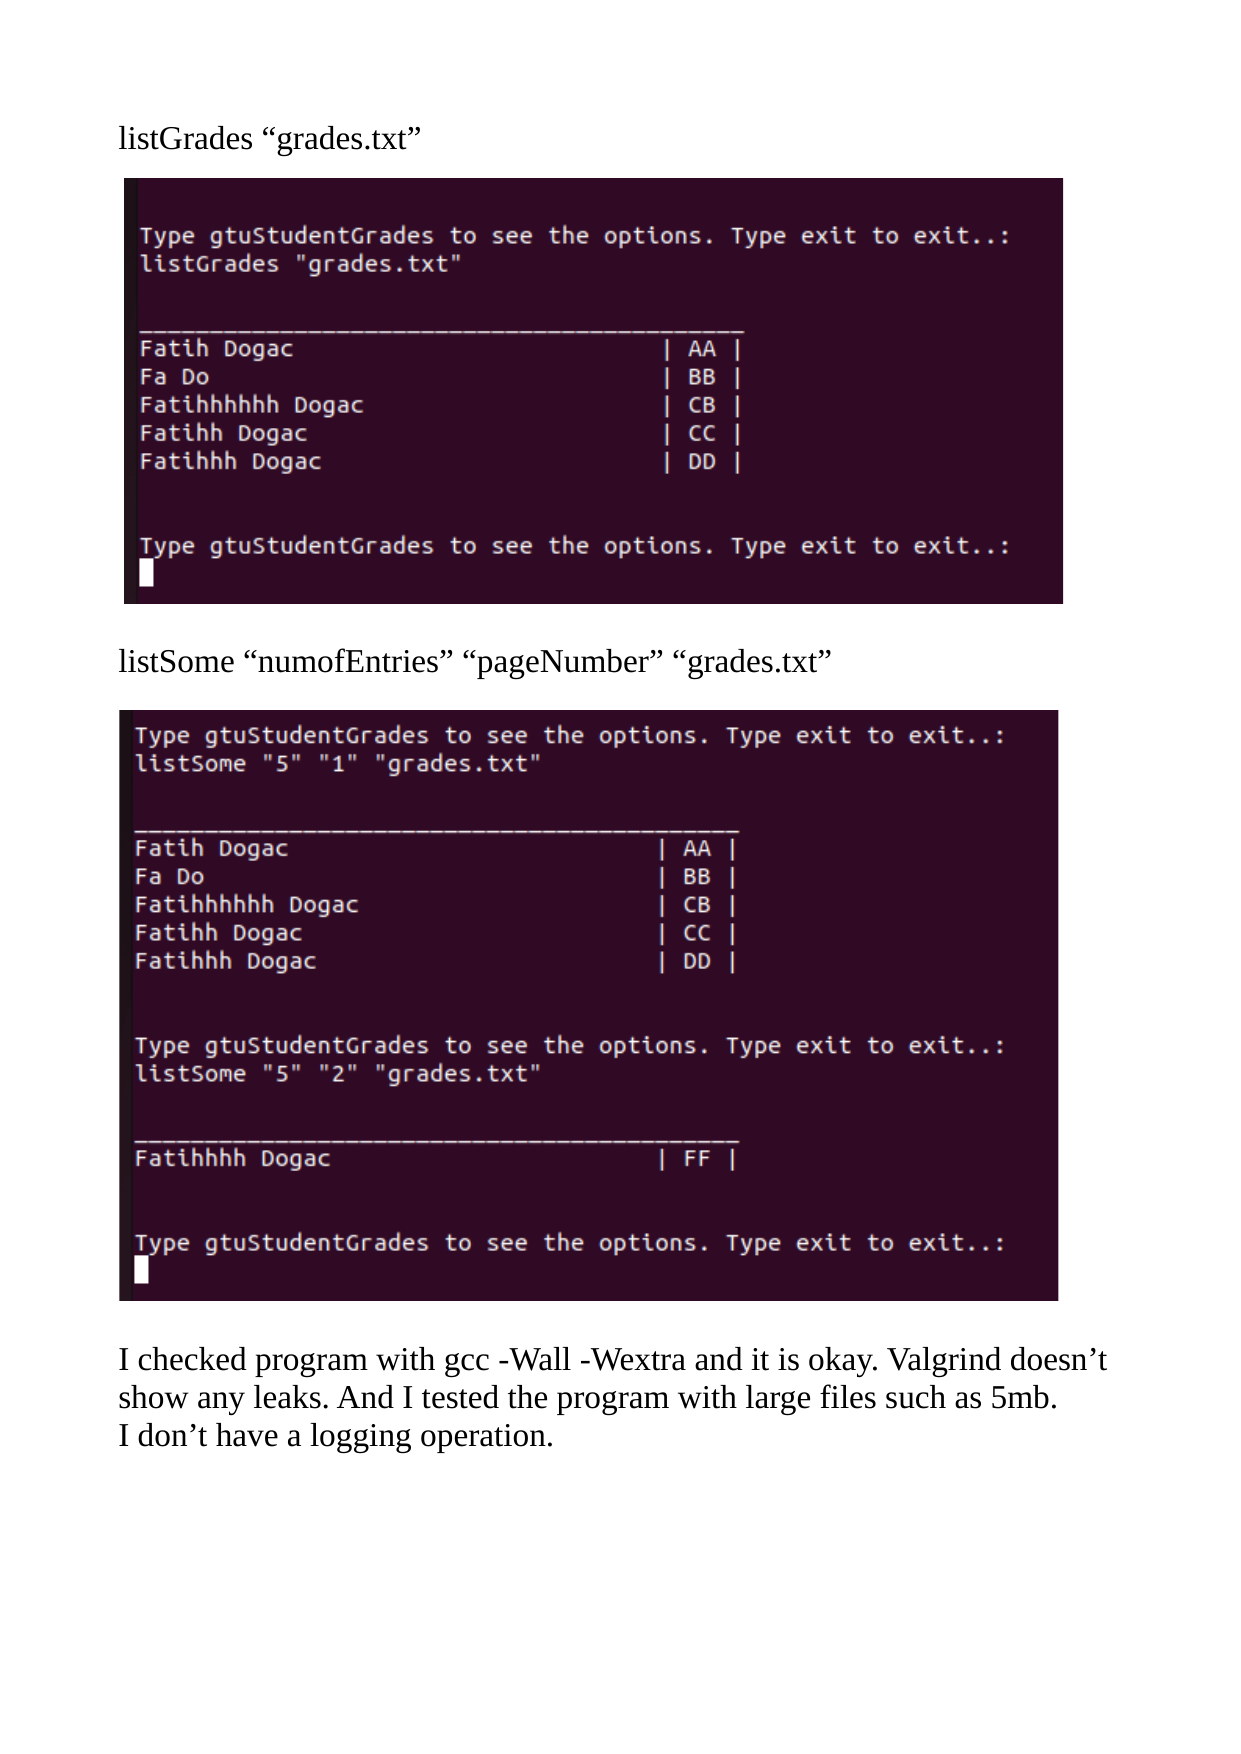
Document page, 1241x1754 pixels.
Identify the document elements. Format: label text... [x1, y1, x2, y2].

text I don’t have a logging operation. [118, 1416, 1122, 1454]
text listGrades “grades.txt” [118, 118, 1122, 156]
picture [119, 710, 1059, 1301]
text listSome “numofEntries” “pageNumber” “grades.txt” [118, 642, 1122, 680]
text I checked program with gcc -Wall -Wextra and it is okay. Valgrind doesn’t show any leaks. And I tested the program with large files such as 5mb. [118, 1339, 1122, 1416]
picture [124, 178, 1064, 604]
